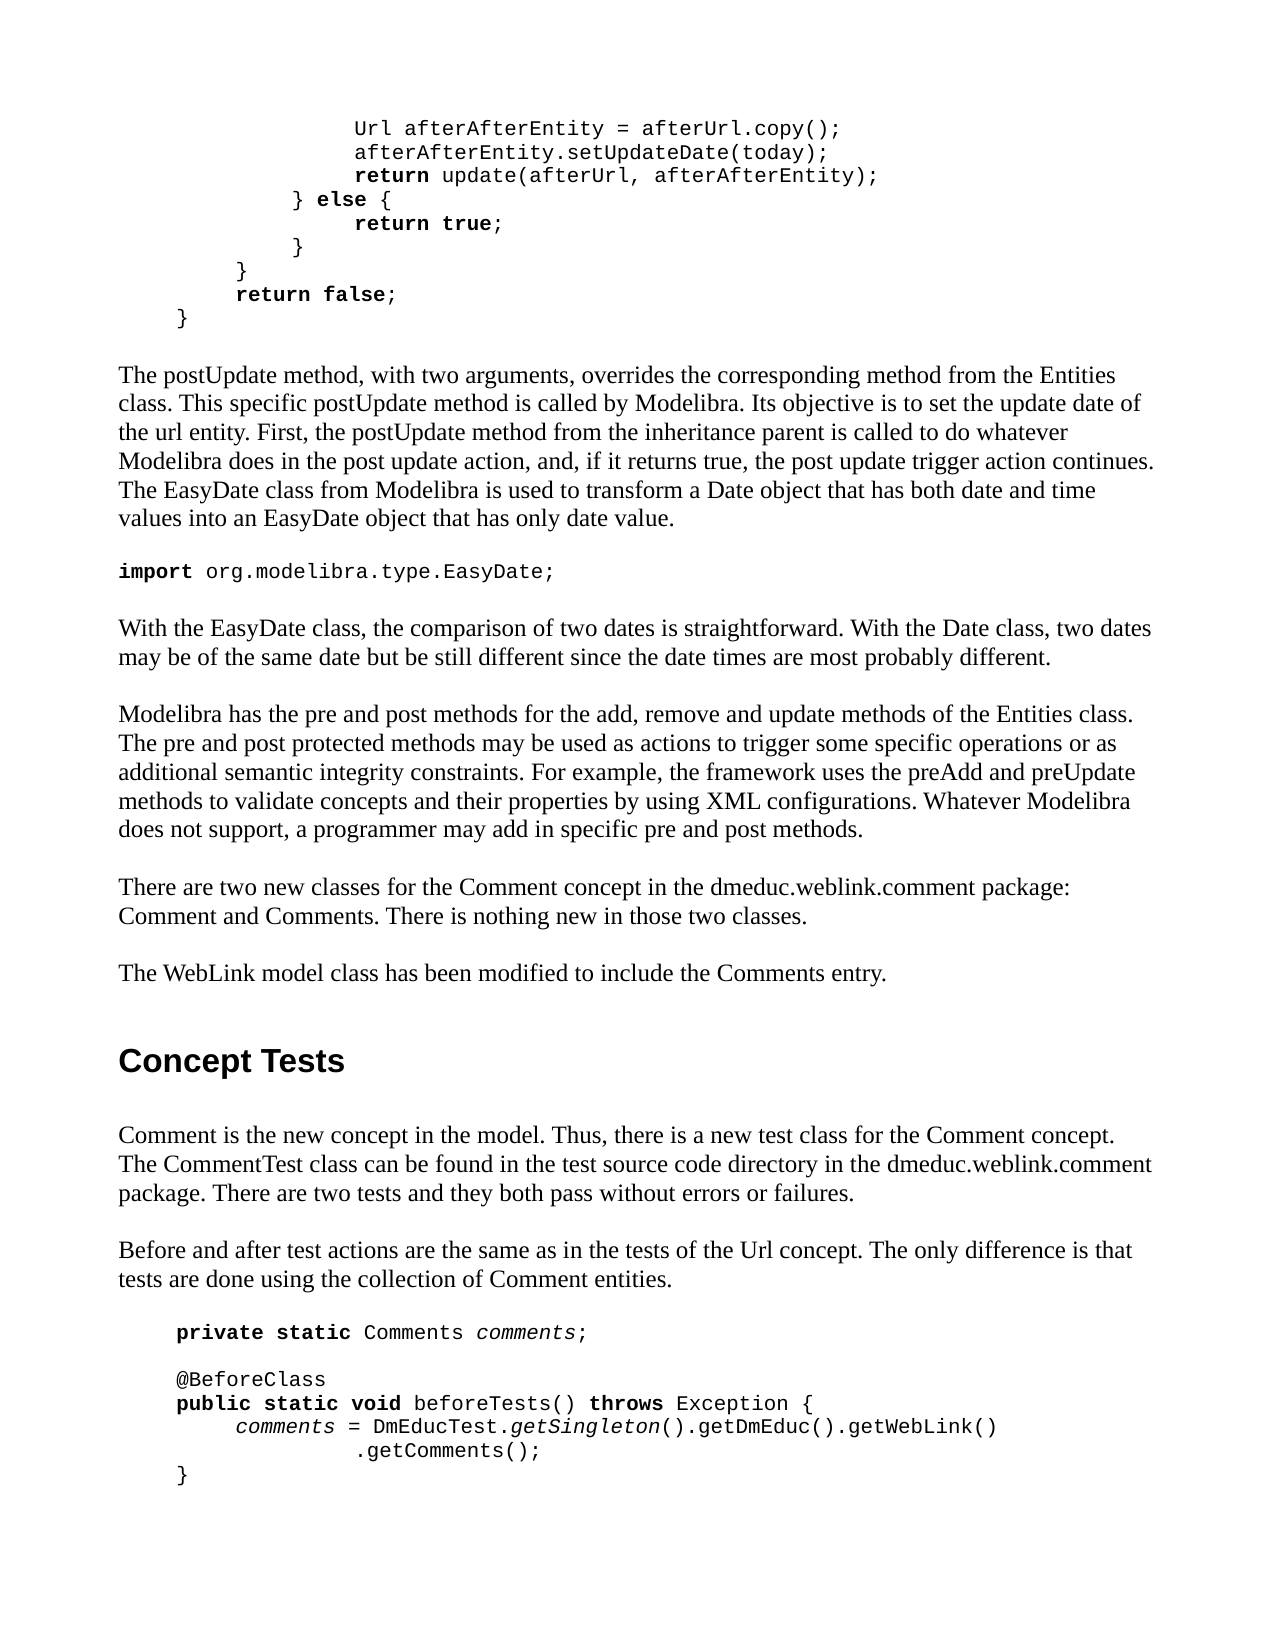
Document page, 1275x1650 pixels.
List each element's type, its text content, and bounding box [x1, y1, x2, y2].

text } [118, 236, 1157, 260]
text Modelibra has the pre and post methods for the add, remove and update methods of the Entities class. The pre and post protected methods may be used as actions to trigger some specific operations or as additional semantic integrity constraints. For example, the framework uses the preAdd and preUpdate methods to validate concepts and their properties by using XML configurations. Whatever Modelibra does not support, a programmer may add in specific pre and post methods. [118, 699, 1157, 843]
text comments = DmEducTest.getSingleton().getDmEduc().getWebLink() [118, 1416, 1157, 1440]
subtitle Concept Tests [118, 1041, 1157, 1079]
text public static void beforeTests() throws Exception { [118, 1393, 1157, 1416]
text There are two new classes for the Comment concept in the dmeduc.weblink.comment package: Comment and Comments. There is nothing new in those two classes. [118, 872, 1157, 929]
text afterAfterEntity.setUpdateDate(today); [118, 142, 1157, 165]
text private static Comments comments; [118, 1322, 1157, 1345]
text } [118, 307, 1157, 331]
text } [118, 1464, 1157, 1487]
text The WebLink model class has been modified to include the Comments entry. [118, 958, 1157, 987]
text @BeforeClass [118, 1369, 1157, 1393]
text Before and after test actions are the same as in the tests of the Url concept. The only difference is that tests are done using the collection of Comment entities. [118, 1236, 1157, 1293]
text .getComments(); [118, 1440, 1157, 1464]
text import org.modelibra.type.EasyDate; [118, 561, 1157, 584]
text With the EasyDate class, the comparison of two dates is straightforward. With the Date class, two dates may be of the same date but be still different since the date times are most probably different. [118, 613, 1157, 671]
text return true; [118, 213, 1157, 236]
text } [118, 260, 1157, 284]
text } else { [118, 189, 1157, 213]
text return update(afterUrl, afterAfterEntity); [118, 165, 1157, 189]
text The postUpdate method, with two arguments, overrides the corresponding method from the Entities class. This specific postUpdate method is called by Modelibra. Its objective is to set the update date of the url entity. First, the postUpdate method from the inheritance parent is called to do whatever Modelibra does in the post update action, and, if it returns true, the post update trigger action continues. The EasyDate class from Modelibra is used to transform a Date object that has both date and time values into an EasyDate object that has only date value. [118, 360, 1157, 532]
text return false; [118, 284, 1157, 307]
text Comment is the new concept in the model. Thus, there is a new test class for the Comment concept. The CommentTest class can be found in the test source code directory in the dmeduc.weblink.comment package. There are two tests and they both pass without errors or failures. [118, 1121, 1157, 1207]
text Url afterAfterEntity = afterUrl.copy(); [118, 118, 1157, 142]
